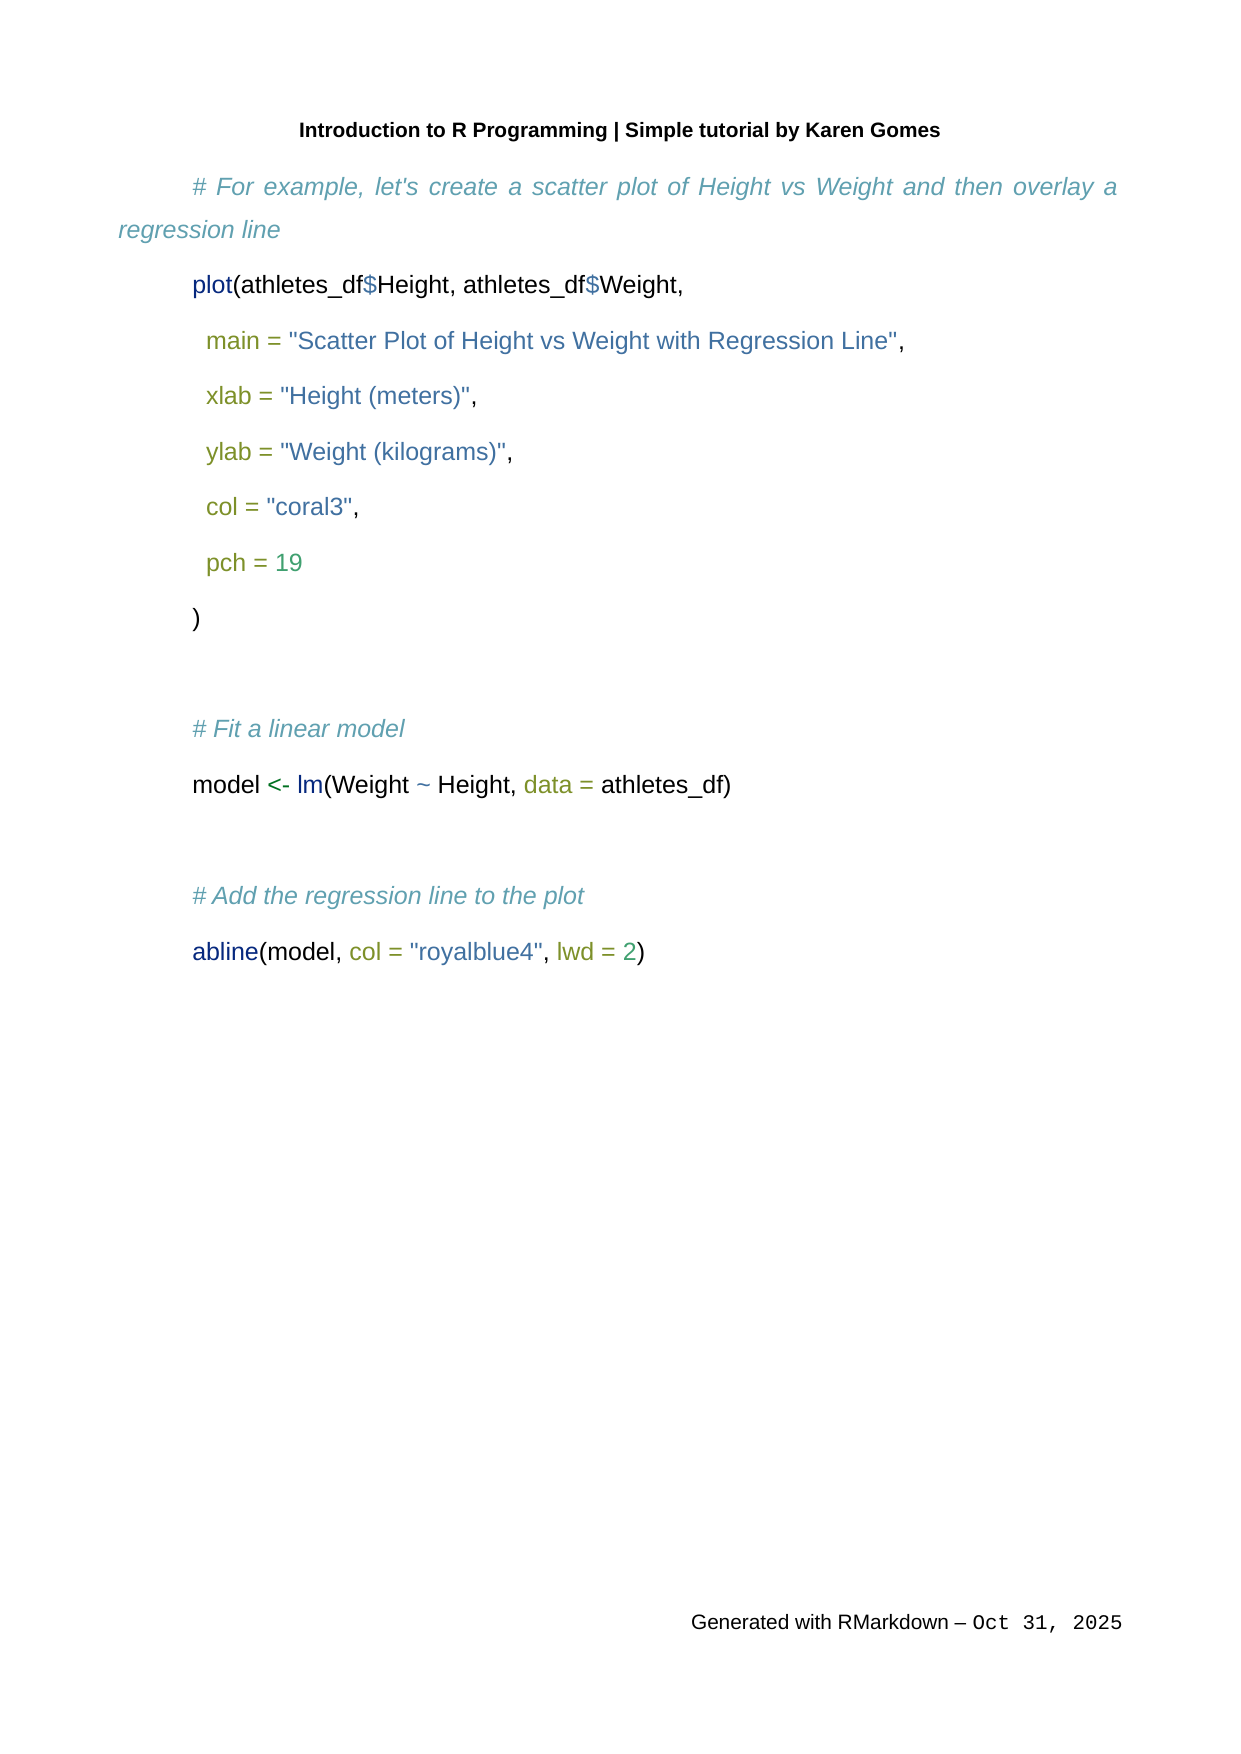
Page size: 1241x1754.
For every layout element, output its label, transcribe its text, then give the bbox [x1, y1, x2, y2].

text # For example, let's create a scatter plot of Height vs Weight and then overlay a regression line [118, 172, 1122, 243]
text main = "Scatter Plot of Height vs Weight with Regression Line", [118, 326, 1122, 354]
text model <- lm(Weight ~ Height, data = athletes_df) [118, 770, 1122, 799]
text abline(model, col = "royalblue4", lwd = 2) [118, 936, 1122, 965]
text ) [118, 603, 1122, 632]
text # Fit a linear model [118, 714, 1122, 743]
text col = "coral3", [118, 492, 1122, 521]
text xlab = "Height (meters)", [118, 381, 1122, 410]
text pch = 19 [118, 548, 1122, 577]
text ylab = "Weight (kilograms)", [118, 437, 1122, 466]
text plot(athletes_df$Height, athletes_df$Weight, [118, 270, 1122, 299]
text # Add the regression line to the plot [118, 881, 1122, 910]
